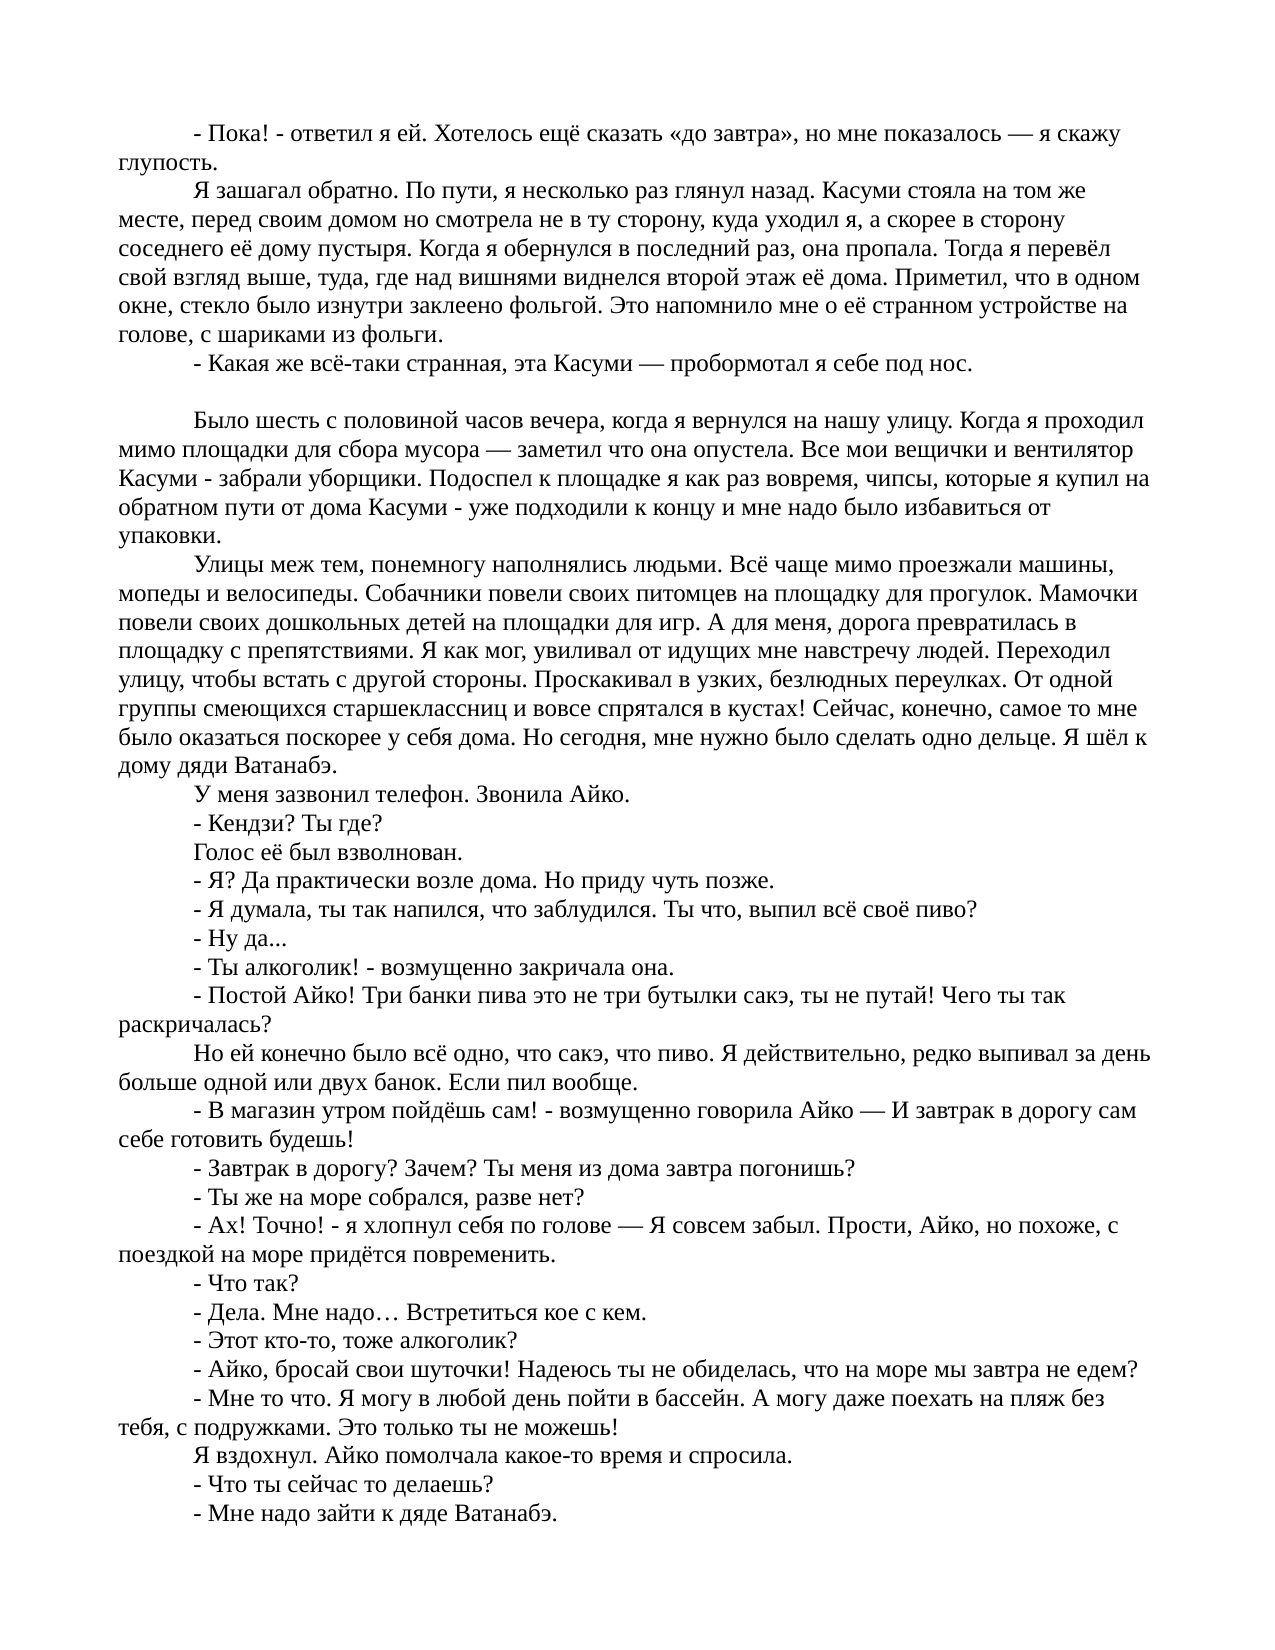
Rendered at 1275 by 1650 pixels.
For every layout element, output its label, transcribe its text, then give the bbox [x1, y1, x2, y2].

text - Ах! Точно! - я хлопнул себя по голове — Я совсем забыл. Прости, Айко, но похоже, с поездкой на море придётся повременить. [118, 1211, 1157, 1268]
text - Пока! - ответил я ей. Хотелось ещё сказать «до завтра», но мне показалось — я скажу глупость. [118, 118, 1157, 176]
text - Дела. Мне надо… Встретиться кое с кем. [118, 1297, 1157, 1326]
text У меня зазвонил телефон. Звонила Айко. [118, 779, 1157, 808]
text - Что ты сейчас то делаешь? [118, 1469, 1157, 1498]
text - Что так? [118, 1268, 1157, 1297]
text - Я думала, ты так напился, что заблудился. Ты что, выпил всё своё пиво? [118, 894, 1157, 923]
text Но ей конечно было всё одно, что сакэ, что пиво. Я действительно, редко выпивал за день больше одной или двух банок. Если пил вообще. [118, 1038, 1157, 1096]
text - Мне то что. Я могу в любой день пойти в бассейн. А могу даже поехать на пляж без тебя, с подружками. Это только ты не можешь! [118, 1383, 1157, 1441]
text Было шесть с половиной часов вечера, когда я вернулся на нашу улицу. Когда я проходил мимо площадки для сбора мусора — заметил что она опустела. Все мои вещички и вентилятор Касуми - забрали уборщики. Подоспел к площадке я как раз вовремя, чипсы, которые я купил на обратном пути от дома Касуми - уже подходили к концу и мне надо было избавиться от упаковки. [118, 406, 1157, 549]
text - Ты же на море собрался, разве нет? [118, 1182, 1157, 1211]
text - Завтрак в дорогу? Зачем? Ты меня из дома завтра погонишь? [118, 1153, 1157, 1182]
text Я зашагал обратно. По пути, я несколько раз глянул назад. Касуми стояла на том же месте, перед своим домом но смотрела не в ту сторону, куда уходил я, а скорее в сторону соседнего её дому пустыря. Когда я обернулся в последний раз, она пропала. Тогда я перевёл свой взгляд выше, туда, где над вишнями виднелся второй этаж её дома. Приметил, что в одном окне, стекло было изнутри заклеено фольгой. Это напомнило мне о её странном устройстве на голове, с шариками из фольги. [118, 176, 1157, 348]
text - В магазин утром пойдёшь сам! - возмущенно говорила Айко — И завтрак в дорогу сам себе готовить будешь! [118, 1096, 1157, 1153]
text - Этот кто-то, тоже алкоголик? [118, 1326, 1157, 1354]
text - Ну да... [118, 923, 1157, 952]
text - Мне надо зайти к дяде Ватанабэ. [118, 1498, 1157, 1527]
text - Я? Да практически возле дома. Но приду чуть позже. [118, 866, 1157, 894]
text Голос её был взволнован. [118, 837, 1157, 866]
text Я вздохнул. Айко помолчала какое-то время и спросила. [118, 1441, 1157, 1469]
text - Кендзи? Ты где? [118, 808, 1157, 837]
text - Постой Айко! Три банки пива это не три бутылки сакэ, ты не путай! Чего ты так раскричалась? [118, 981, 1157, 1038]
text Улицы меж тем, понемногу наполнялись людьми. Всё чаще мимо проезжали машины, мопеды и велосипеды. Собачники повели своих питомцев на площадку для прогулок. Мамочки повели своих дошкольных детей на площадки для игр. А для меня, дорога превратилась в площадку с препятствиями. Я как мог, увиливал от идущих мне навстречу людей. Переходил улицу, чтобы встать с другой стороны. Проскакивал в узких, безлюдных переулках. От одной группы смеющихся старшеклассниц и вовсе спрятался в кустах! Сейчас, конечно, самое то мне было оказаться поскорее у себя дома. Но сегодня, мне нужно было сделать одно дельце. Я шёл к дому дяди Ватанабэ. [118, 549, 1157, 779]
text - Какая же всё-таки странная, эта Касуми — пробормотал я себе под нос. [118, 348, 1157, 377]
text - Айко, бросай свои шуточки! Надеюсь ты не обиделась, что на море мы завтра не едем? [118, 1354, 1157, 1383]
text - Ты алкоголик! - возмущенно закричала она. [118, 952, 1157, 981]
